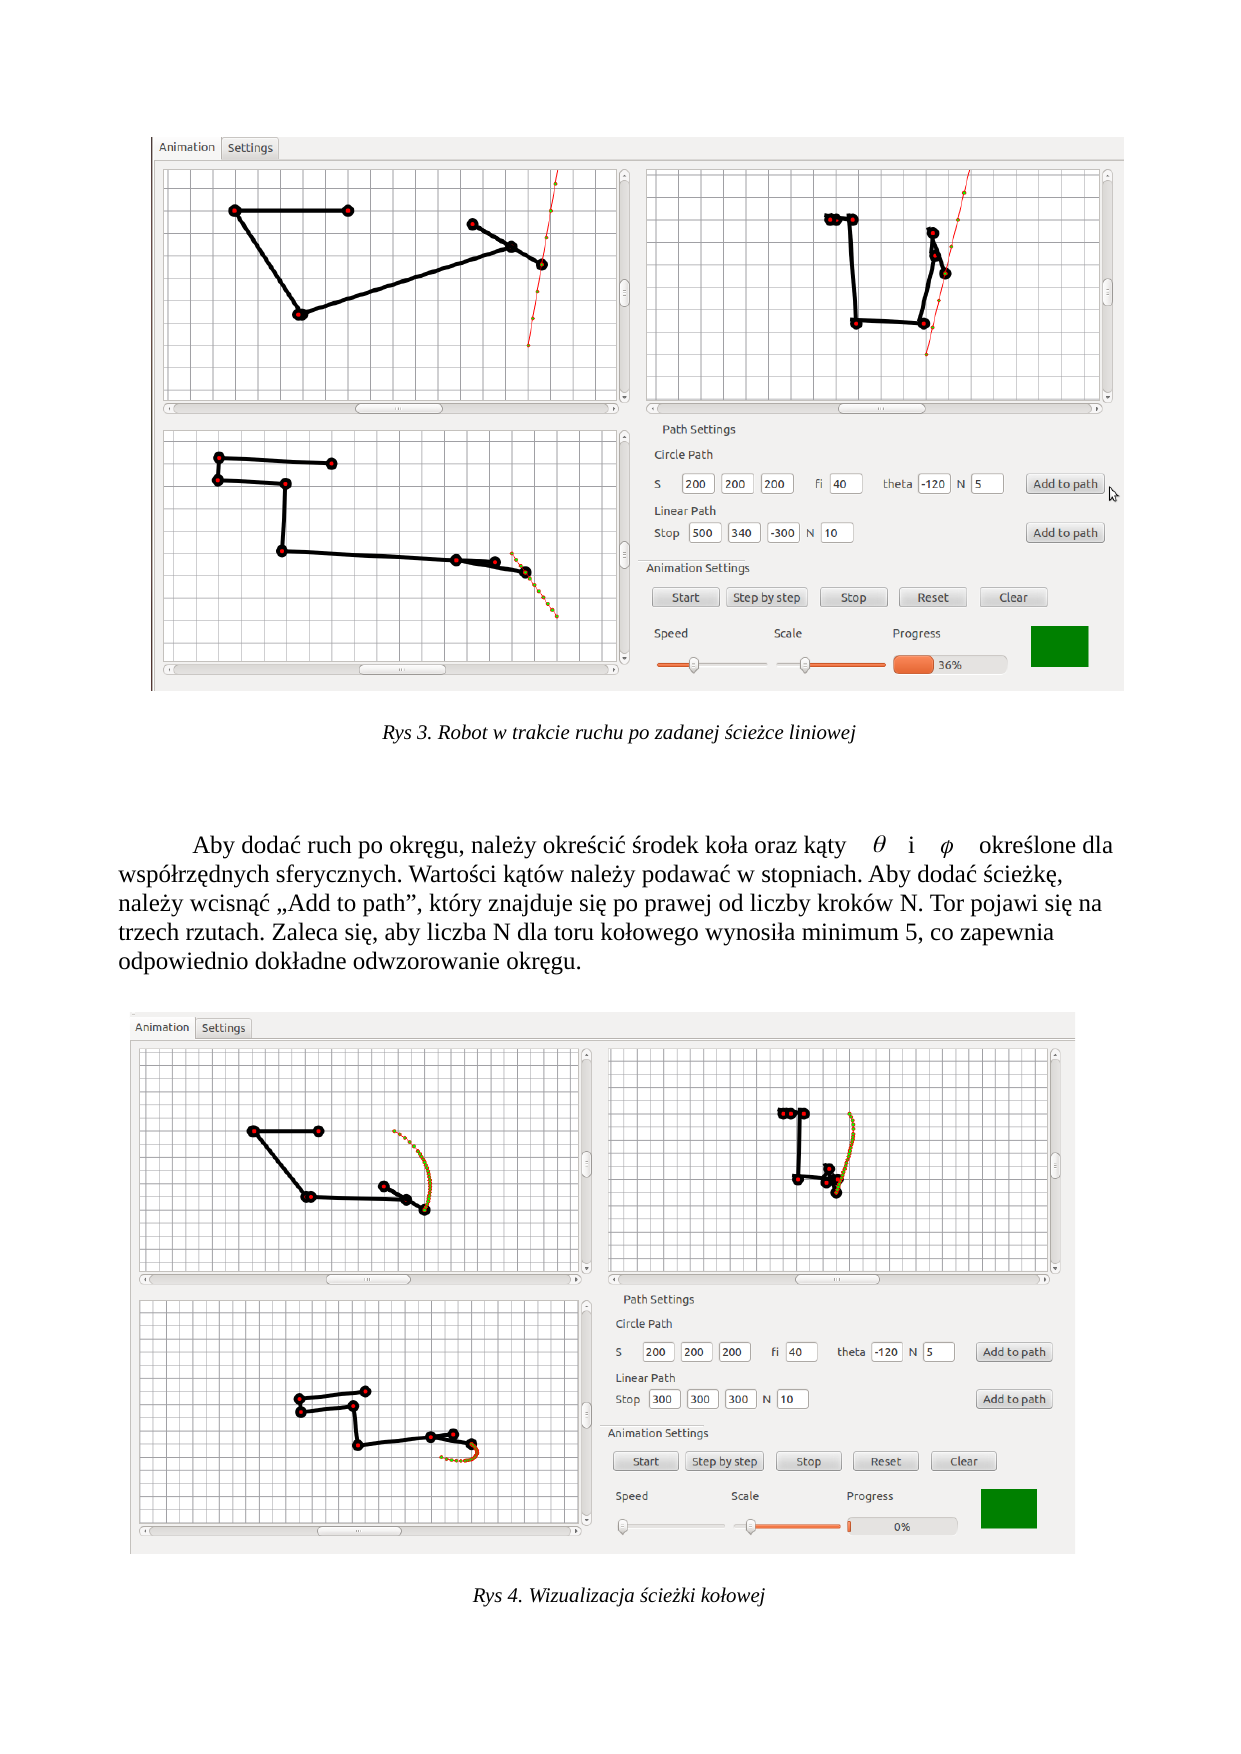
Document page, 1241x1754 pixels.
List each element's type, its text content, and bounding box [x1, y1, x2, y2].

text Aby dodać ruch po okręgu, należy okreścić środek koła oraz kąty i określone dla współrzędnych sferycznych. Wartości kątów należy podawać w stopniach. Aby dodać ścieżkę, należy wcisnąć „Add to path”, który znajduje się po prawej od liczby kroków N. Tor pojawi się na trzech rzutach. Zaleca się, aby liczba N dla toru kołowego wynosiła minimum 5, co zapewnia odpowiednio dokładne odwzorowanie okręgu. [118, 830, 1122, 974]
text Rys 4. Wizualizacja ścieżki kołowej [118, 1583, 1122, 1607]
text Rys 3. Robot w trakcie ruchu po zadanej ścieżce liniowej [118, 720, 1122, 744]
picture [151, 137, 1124, 691]
picture [129, 1012, 1076, 1554]
